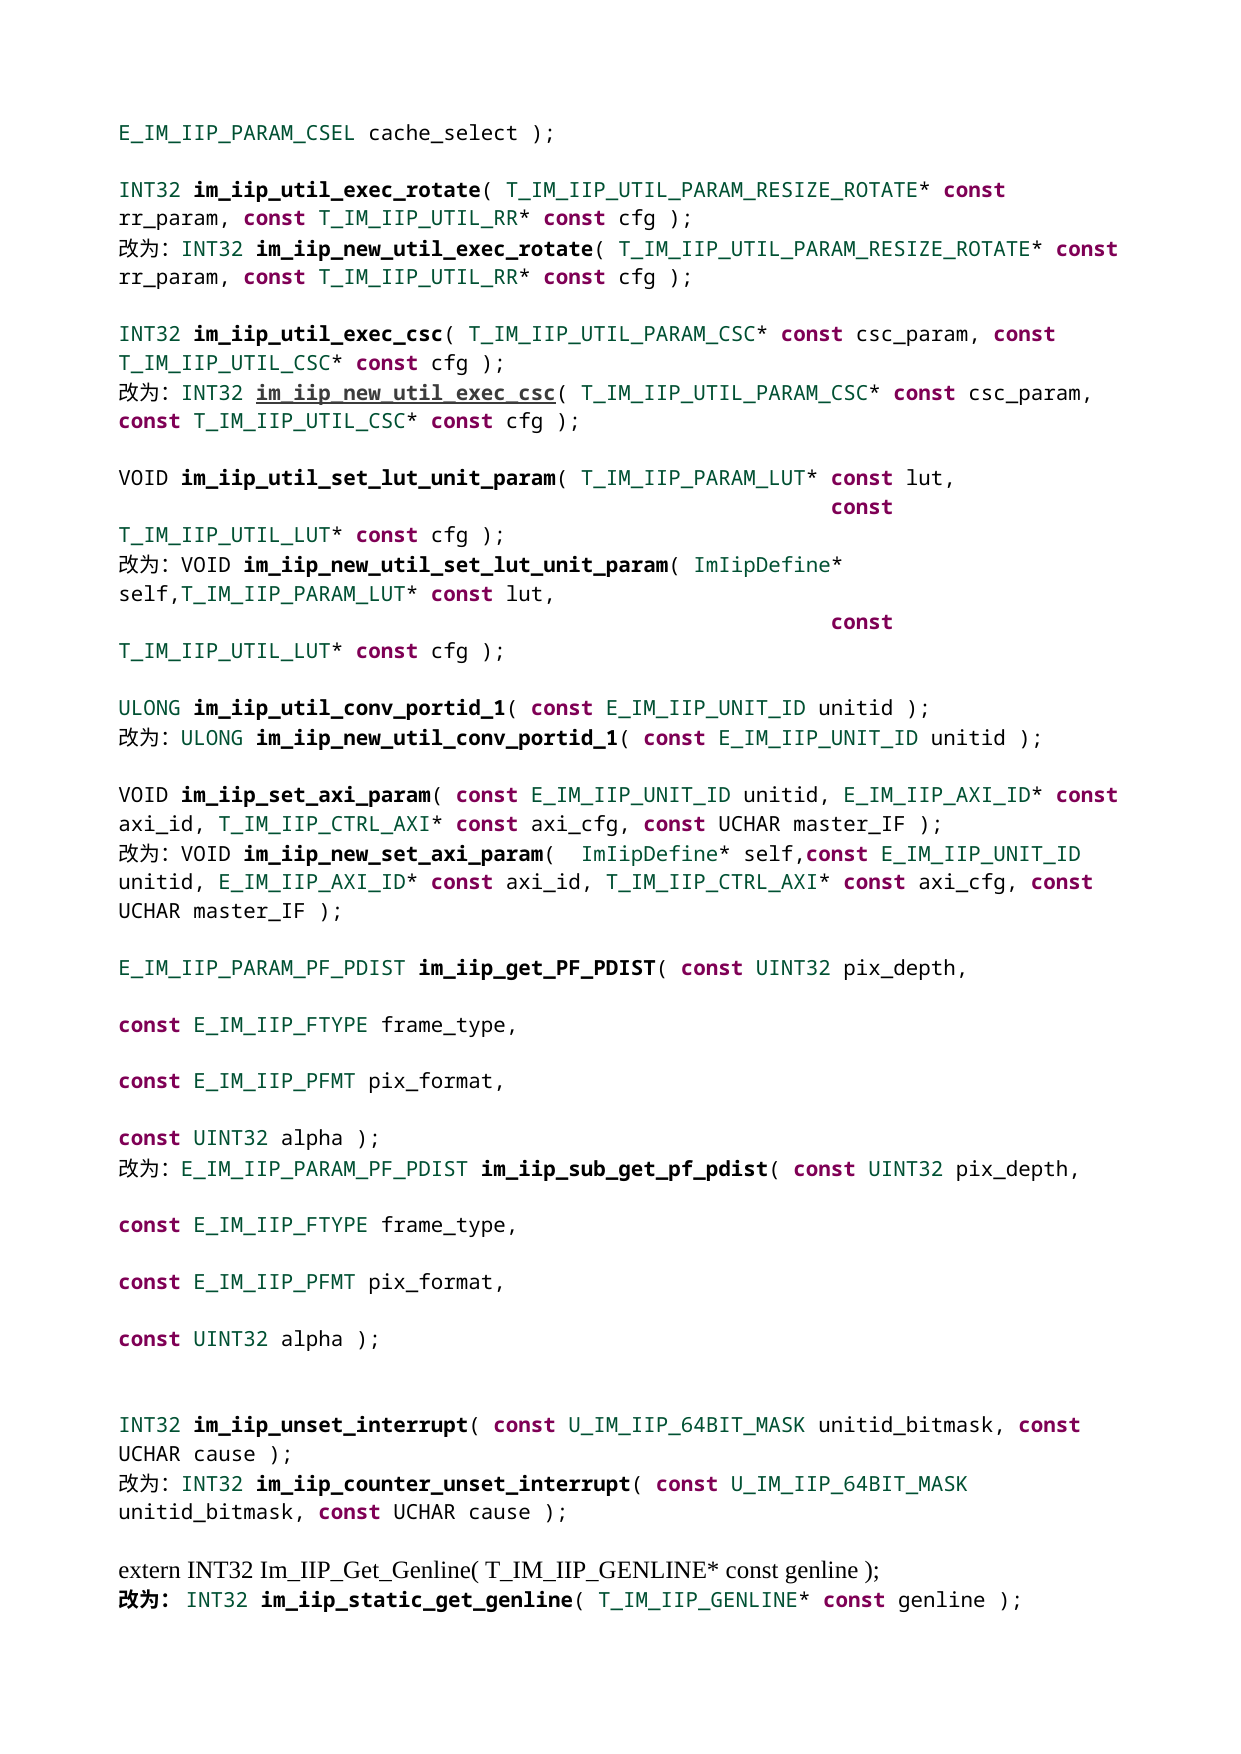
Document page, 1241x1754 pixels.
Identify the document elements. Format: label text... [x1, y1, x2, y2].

text 改为：VOID im_iip_new_util_set_lut_unit_param( ImIipDefine* self,T_IM_IIP_PARAM_LUT* const lut, [118, 549, 1122, 607]
text extern INT32 Im_IIP_Get_Genline( T_IM_IIP_GENLINE* const genline ); [118, 1555, 1122, 1583]
text const E_IM_IIP_PFMT pix_format, [118, 1239, 1122, 1296]
text const E_IM_IIP_PFMT pix_format, [118, 1038, 1122, 1095]
text const T_IM_IIP_UTIL_LUT* const cfg ); [118, 492, 1122, 549]
text E_IM_IIP_PARAM_CSEL cache_select ); [118, 118, 1122, 147]
text 改为：E_IM_IIP_PARAM_PF_PDIST im_iip_sub_get_pf_pdist( const UINT32 pix_depth, [118, 1152, 1122, 1182]
text E_IM_IIP_PARAM_PF_PDIST im_iip_get_PF_PDIST( const UINT32 pix_depth, [118, 953, 1122, 981]
text const T_IM_IIP_UTIL_LUT* const cfg ); [118, 607, 1122, 664]
text INT32 im_iip_util_exec_rotate( T_IM_IIP_UTIL_PARAM_RESIZE_ROTATE* const rr_param, const T_IM_IIP_UTIL_RR* const cfg ); [118, 175, 1122, 232]
text const UINT32 alpha ); [118, 1095, 1122, 1152]
text INT32 im_iip_util_exec_csc( T_IM_IIP_UTIL_PARAM_CSC* const csc_param, const T_IM_IIP_UTIL_CSC* const cfg ); [118, 319, 1122, 376]
text 改为：INT32 im_iip_counter_unset_interrupt( const U_IM_IIP_64BIT_MASK unitid_bitmask, const UCHAR cause ); [118, 1467, 1122, 1526]
text 改为：INT32 im_iip_new_util_exec_rotate( T_IM_IIP_UTIL_PARAM_RESIZE_ROTATE* const rr_param, const T_IM_IIP_UTIL_RR* const cfg ); [118, 232, 1122, 291]
text VOID im_iip_set_axi_param( const E_IM_IIP_UNIT_ID unitid, E_IM_IIP_AXI_ID* const axi_id, T_IM_IIP_CTRL_AXI* const axi_cfg, const UCHAR master_IF ); [118, 780, 1122, 837]
text const UINT32 alpha ); [118, 1296, 1122, 1353]
text const E_IM_IIP_FTYPE frame_type, [118, 1182, 1122, 1239]
text 改为： INT32 im_iip_static_get_genline( T_IM_IIP_GENLINE* const genline ); [118, 1583, 1122, 1614]
text 改为：INT32 im_iip_new_util_exec_csc( T_IM_IIP_UTIL_PARAM_CSC* const csc_param, const T_IM_IIP_UTIL_CSC* const cfg ); [118, 376, 1122, 435]
text INT32 im_iip_unset_interrupt( const U_IM_IIP_64BIT_MASK unitid_bitmask, const UCHAR cause ); [118, 1410, 1122, 1467]
text ULONG im_iip_util_conv_portid_1( const E_IM_IIP_UNIT_ID unitid ); [118, 693, 1122, 721]
text 改为：VOID im_iip_new_set_axi_param( ImIipDefine* self,const E_IM_IIP_UNIT_ID unitid, E_IM_IIP_AXI_ID* const axi_id, T_IM_IIP_CTRL_AXI* const axi_cfg, const UCHAR master_IF ); [118, 837, 1122, 924]
text VOID im_iip_util_set_lut_unit_param( T_IM_IIP_PARAM_LUT* const lut, [118, 463, 1122, 492]
text const E_IM_IIP_FTYPE frame_type, [118, 981, 1122, 1038]
text 改为：ULONG im_iip_new_util_conv_portid_1( const E_IM_IIP_UNIT_ID unitid ); [118, 721, 1122, 752]
